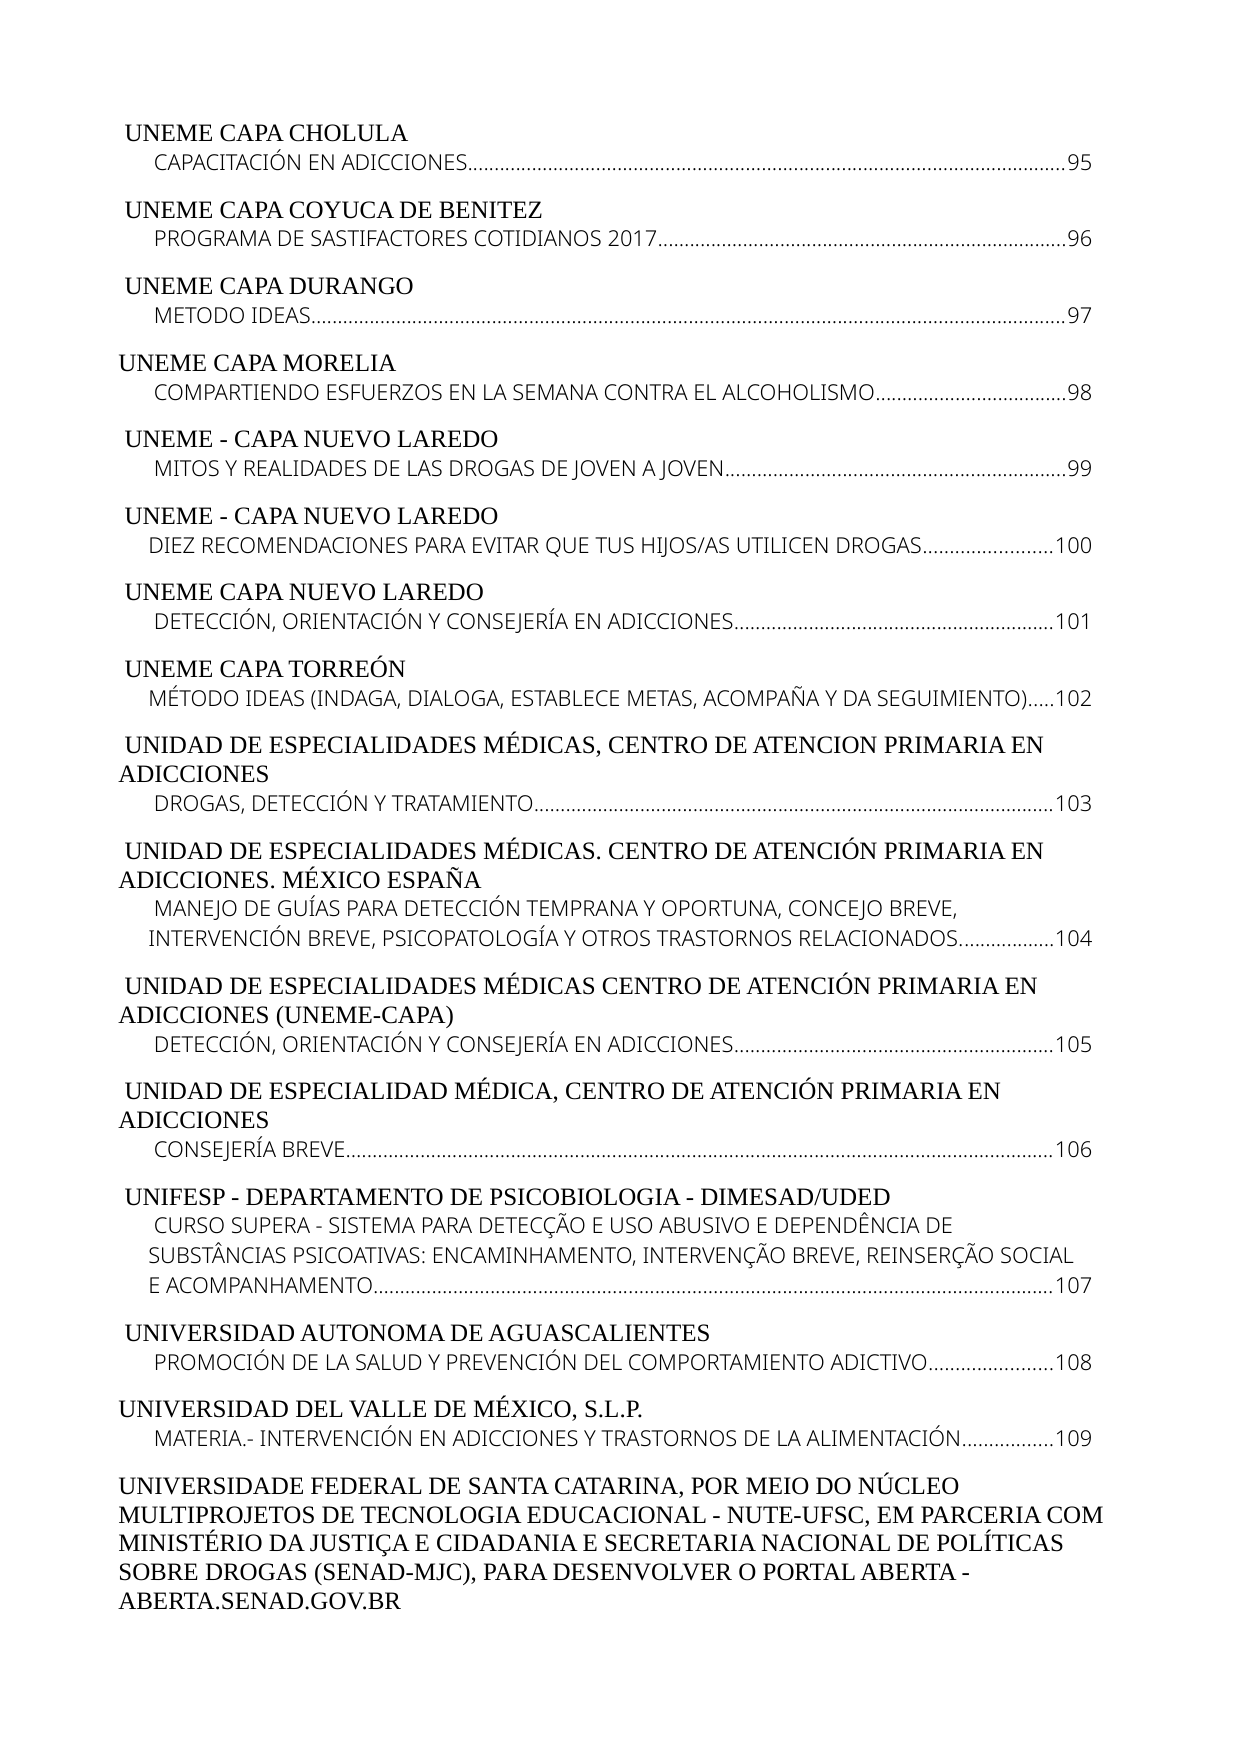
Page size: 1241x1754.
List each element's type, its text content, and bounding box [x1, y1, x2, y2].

text UNIFESP - DEPARTAMENTO DE PSICOBIOLOGIA - DIMESAD/UDED [118, 1182, 1122, 1210]
text UNIVERSIDADE FEDERAL DE SANTA CATARINA, POR MEIO DO NÚCLEO MULTIPROJETOS DE TECNOLOGIA EDUCACIONAL - NUTE-UFSC, EM PARCERIA COM MINISTÉRIO DA JUSTIÇA E CIDADANIA E SECRETARIA NACIONAL DE POLÍTICAS SOBRE DROGAS (SENAD-MJC), PARA DESENVOLVER O PORTAL ABERTA - ABERTA.SENAD.GOV.BR [118, 1471, 1122, 1615]
text DROGAS, DETECCIÓN Y TRATAMIENTO 103 [148, 788, 1092, 818]
text UNIVERSIDAD AUTONOMA DE AGUASCALIENTES [118, 1318, 1122, 1347]
text UNIDAD DE ESPECIALIDADES MÉDICAS CENTRO DE ATENCIÓN PRIMARIA EN ADICCIONES (UNEME-CAPA) [118, 971, 1122, 1028]
text DETECCIÓN, ORIENTACIÓN Y CONSEJERÍA EN ADICCIONES 105 [148, 1028, 1092, 1058]
text UNEME CAPA DURANGO [118, 271, 1122, 300]
text UNEME - CAPA NUEVO LAREDO [118, 424, 1122, 453]
text CONSEJERÍA BREVE 106 [148, 1134, 1092, 1164]
text UNEME - CAPA NUEVO LAREDO [118, 501, 1122, 530]
text COMPARTIENDO ESFUERZOS EN LA SEMANA CONTRA EL ALCOHOLISMO 98 [148, 377, 1092, 406]
text UNEME CAPA COYUCA DE BENITEZ [118, 195, 1122, 223]
text UNIDAD DE ESPECIALIDADES MÉDICAS, CENTRO DE ATENCION PRIMARIA EN ADICCIONES [118, 731, 1122, 788]
text CURSO SUPERA - SISTEMA PARA DETECÇÃO E USO ABUSIVO E DEPENDÊNCIA DE SUBSTÂNCIAS PSICOATIVAS: ENCAMINHAMENTO, INTERVENÇÃO BREVE, REINSERÇÃO SOCIAL E ACOMPANHAMENTO 107 [148, 1210, 1092, 1300]
text DETECCIÓN, ORIENTACIÓN Y CONSEJERÍA EN ADICCIONES 101 [148, 606, 1092, 636]
text MATERIA.- INTERVENCIÓN EN ADICCIONES Y TRASTORNOS DE LA ALIMENTACIÓN 109 [148, 1423, 1092, 1453]
text MITOS Y REALIDADES DE LAS DROGAS DE JOVEN A JOVEN 99 [148, 453, 1092, 483]
text UNEME CAPA TORREÓN [118, 654, 1122, 683]
text UNIDAD DE ESPECIALIDADES MÉDICAS. CENTRO DE ATENCIÓN PRIMARIA EN ADICCIONES. MÉXICO ESPAÑA [118, 836, 1122, 893]
text UNEME CAPA CHOLULA [118, 118, 1122, 147]
text CAPACITACIÓN EN ADICCIONES 95 [148, 147, 1092, 177]
text UNEME CAPA NUEVO LAREDO [118, 577, 1122, 606]
text MANEJO DE GUÍAS PARA DETECCIÓN TEMPRANA Y OPORTUNA, CONCEJO BREVE, INTERVENCIÓN BREVE, PSICOPATOLOGÍA Y OTROS TRASTORNOS RELACIONADOS. 104 [148, 893, 1092, 953]
text MÉTODO IDEAS (INDAGA, DIALOGA, ESTABLECE METAS, ACOMPAÑA Y DA SEGUIMIENTO) 102 [148, 683, 1092, 713]
text PROMOCIÓN DE LA SALUD Y PREVENCIÓN DEL COMPORTAMIENTO ADICTIVO 108 [148, 1347, 1092, 1376]
text UNIVERSIDAD DEL VALLE DE MÉXICO, S.L.P. [118, 1394, 1122, 1423]
text UNEME CAPA MORELIA [118, 348, 1122, 377]
text DIEZ RECOMENDACIONES PARA EVITAR QUE TUS HIJOS/AS UTILICEN DROGAS 100 [148, 530, 1092, 559]
text UNIDAD DE ESPECIALIDAD MÉDICA, CENTRO DE ATENCIÓN PRIMARIA EN ADICCIONES [118, 1076, 1122, 1134]
text PROGRAMA DE SASTIFACTORES COTIDIANOS 2017 96 [148, 223, 1092, 253]
text METODO IDEAS 97 [148, 300, 1092, 330]
